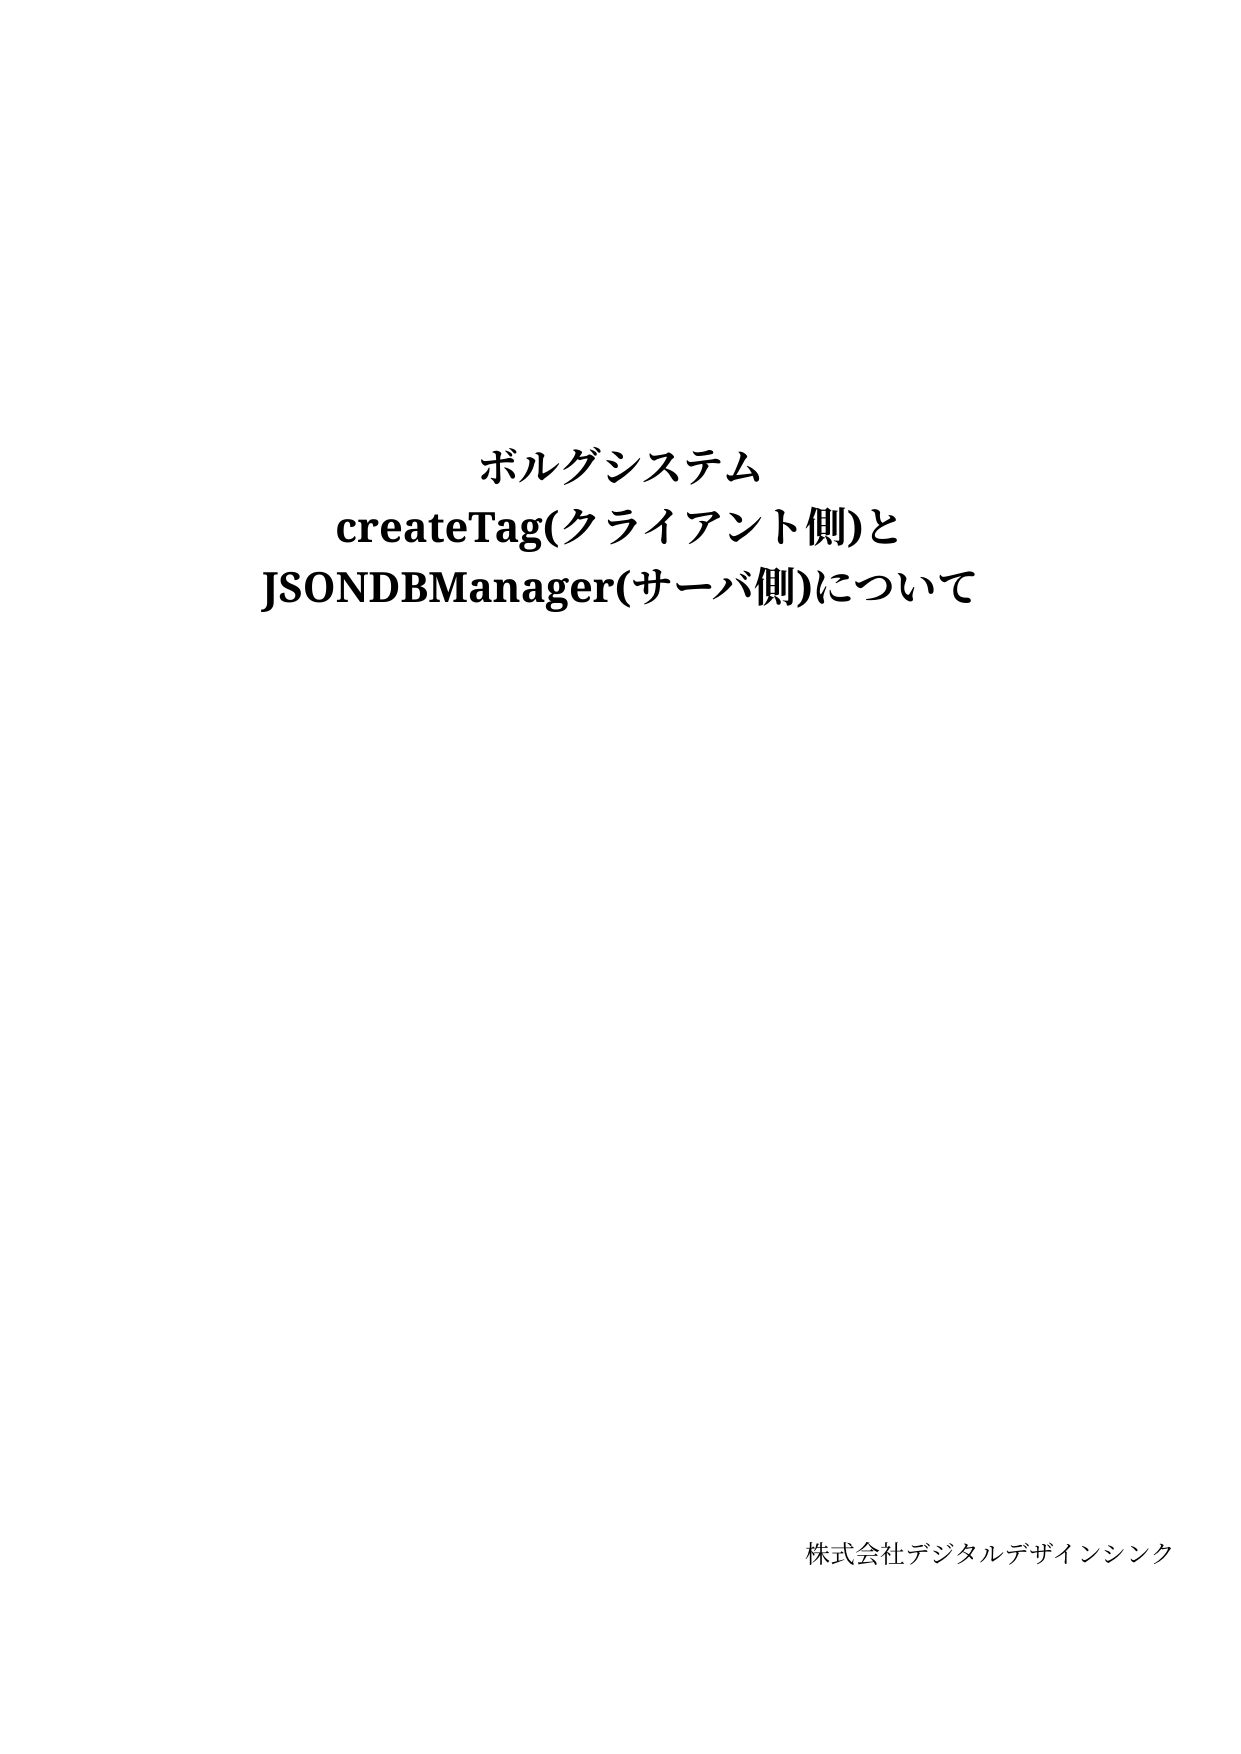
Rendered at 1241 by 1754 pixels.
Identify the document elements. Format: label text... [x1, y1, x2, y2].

text 株式会社デジタルデザインシンク [118, 1534, 1175, 1570]
text ボルグシステム [118, 434, 1122, 494]
text JSONDBManager(サーバ側)について [118, 554, 1122, 614]
text createTag(クライアント側)と [118, 494, 1122, 554]
